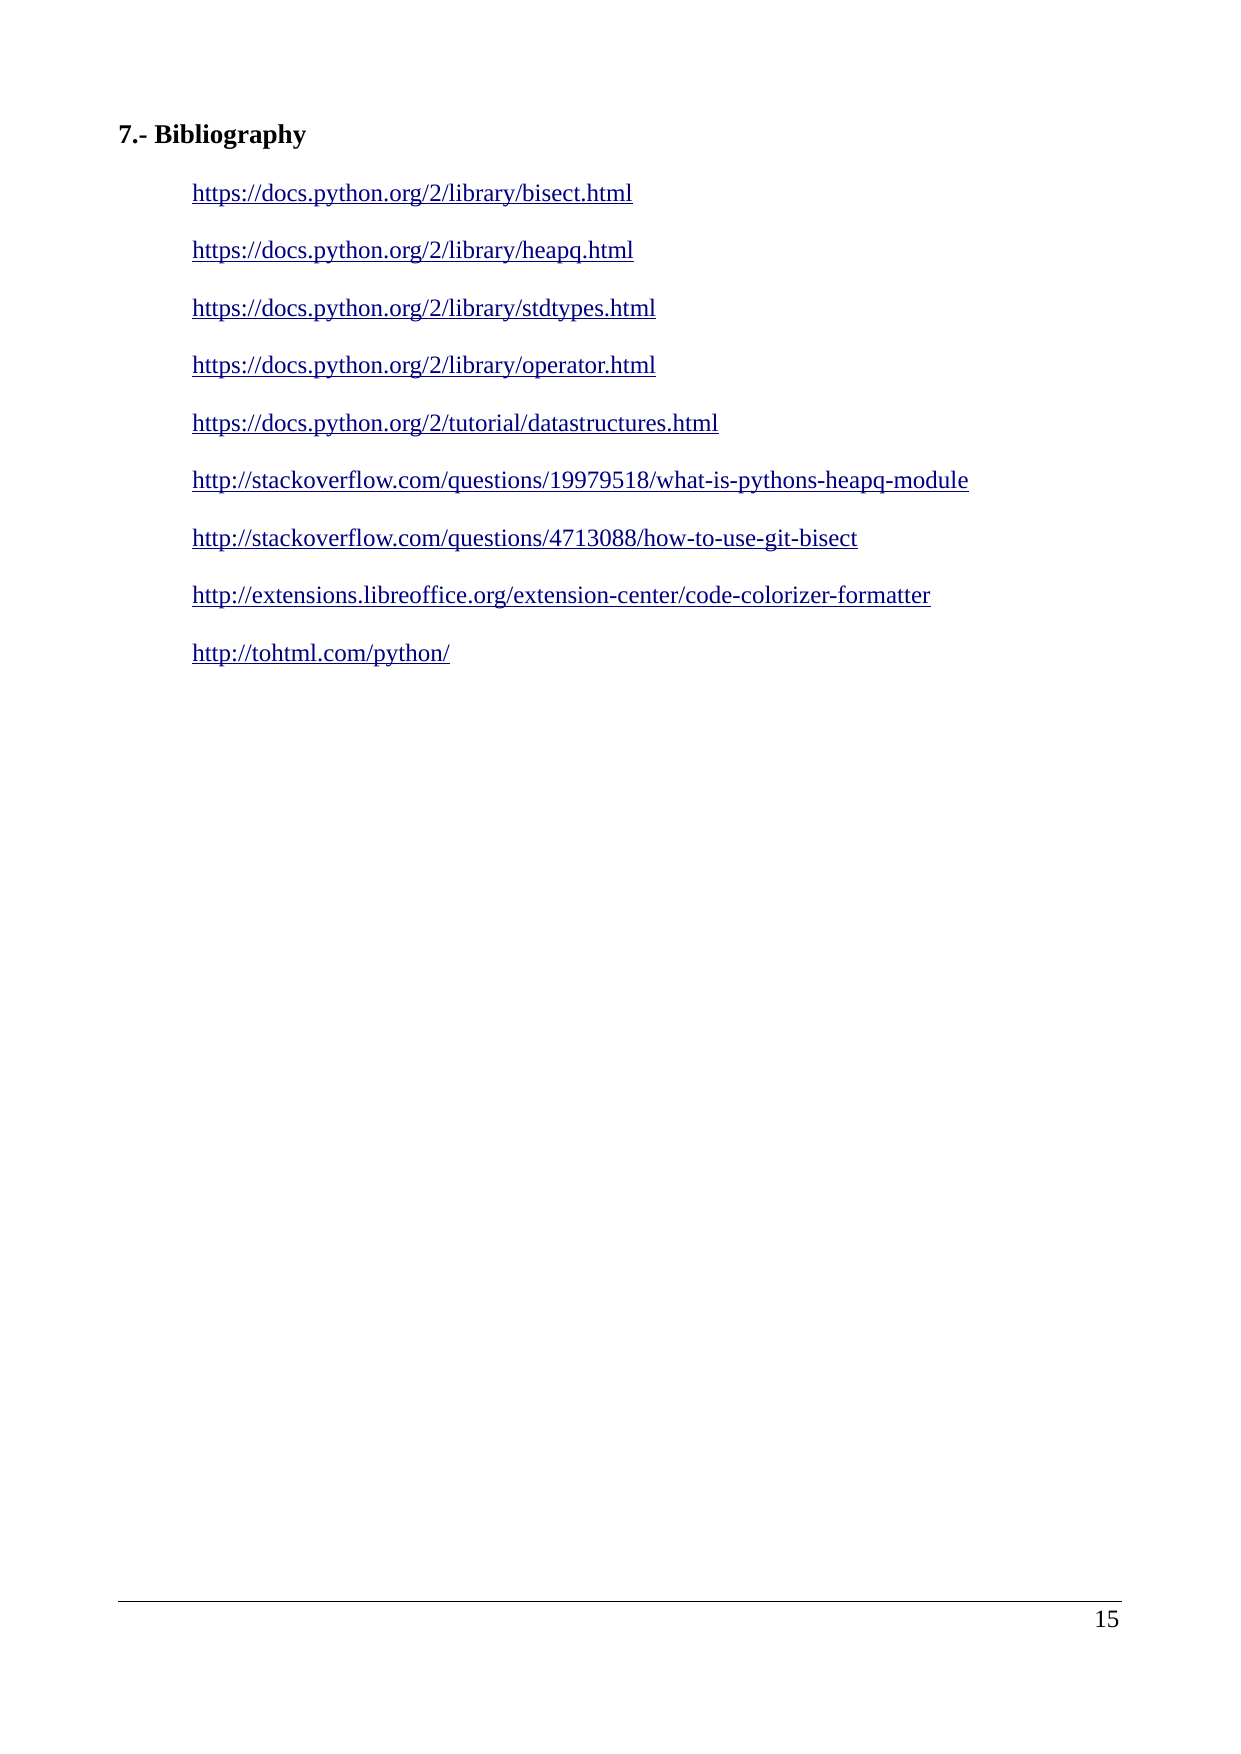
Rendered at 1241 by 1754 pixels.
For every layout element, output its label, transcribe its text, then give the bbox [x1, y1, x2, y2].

text http://stackoverflow.com/questions/19979518/what-is-pythons-heapq-module [118, 466, 1122, 494]
text https://docs.python.org/2/library/heapq.html [118, 236, 1122, 264]
text http://extensions.libreoffice.org/extension-center/code-colorizer-formatter [118, 581, 1122, 609]
text https://docs.python.org/2/tutorial/datastructures.html [118, 408, 1122, 437]
text http://stackoverflow.com/questions/4713088/how-to-use-git-bisect [118, 523, 1122, 552]
text https://docs.python.org/2/library/operator.html [118, 351, 1122, 379]
text https://docs.python.org/2/library/bisect.html [118, 178, 1122, 207]
text https://docs.python.org/2/library/stdtypes.html [118, 293, 1122, 322]
text 7.- Bibliography [118, 118, 1122, 149]
text http://tohtml.com/python/ [118, 638, 1122, 667]
